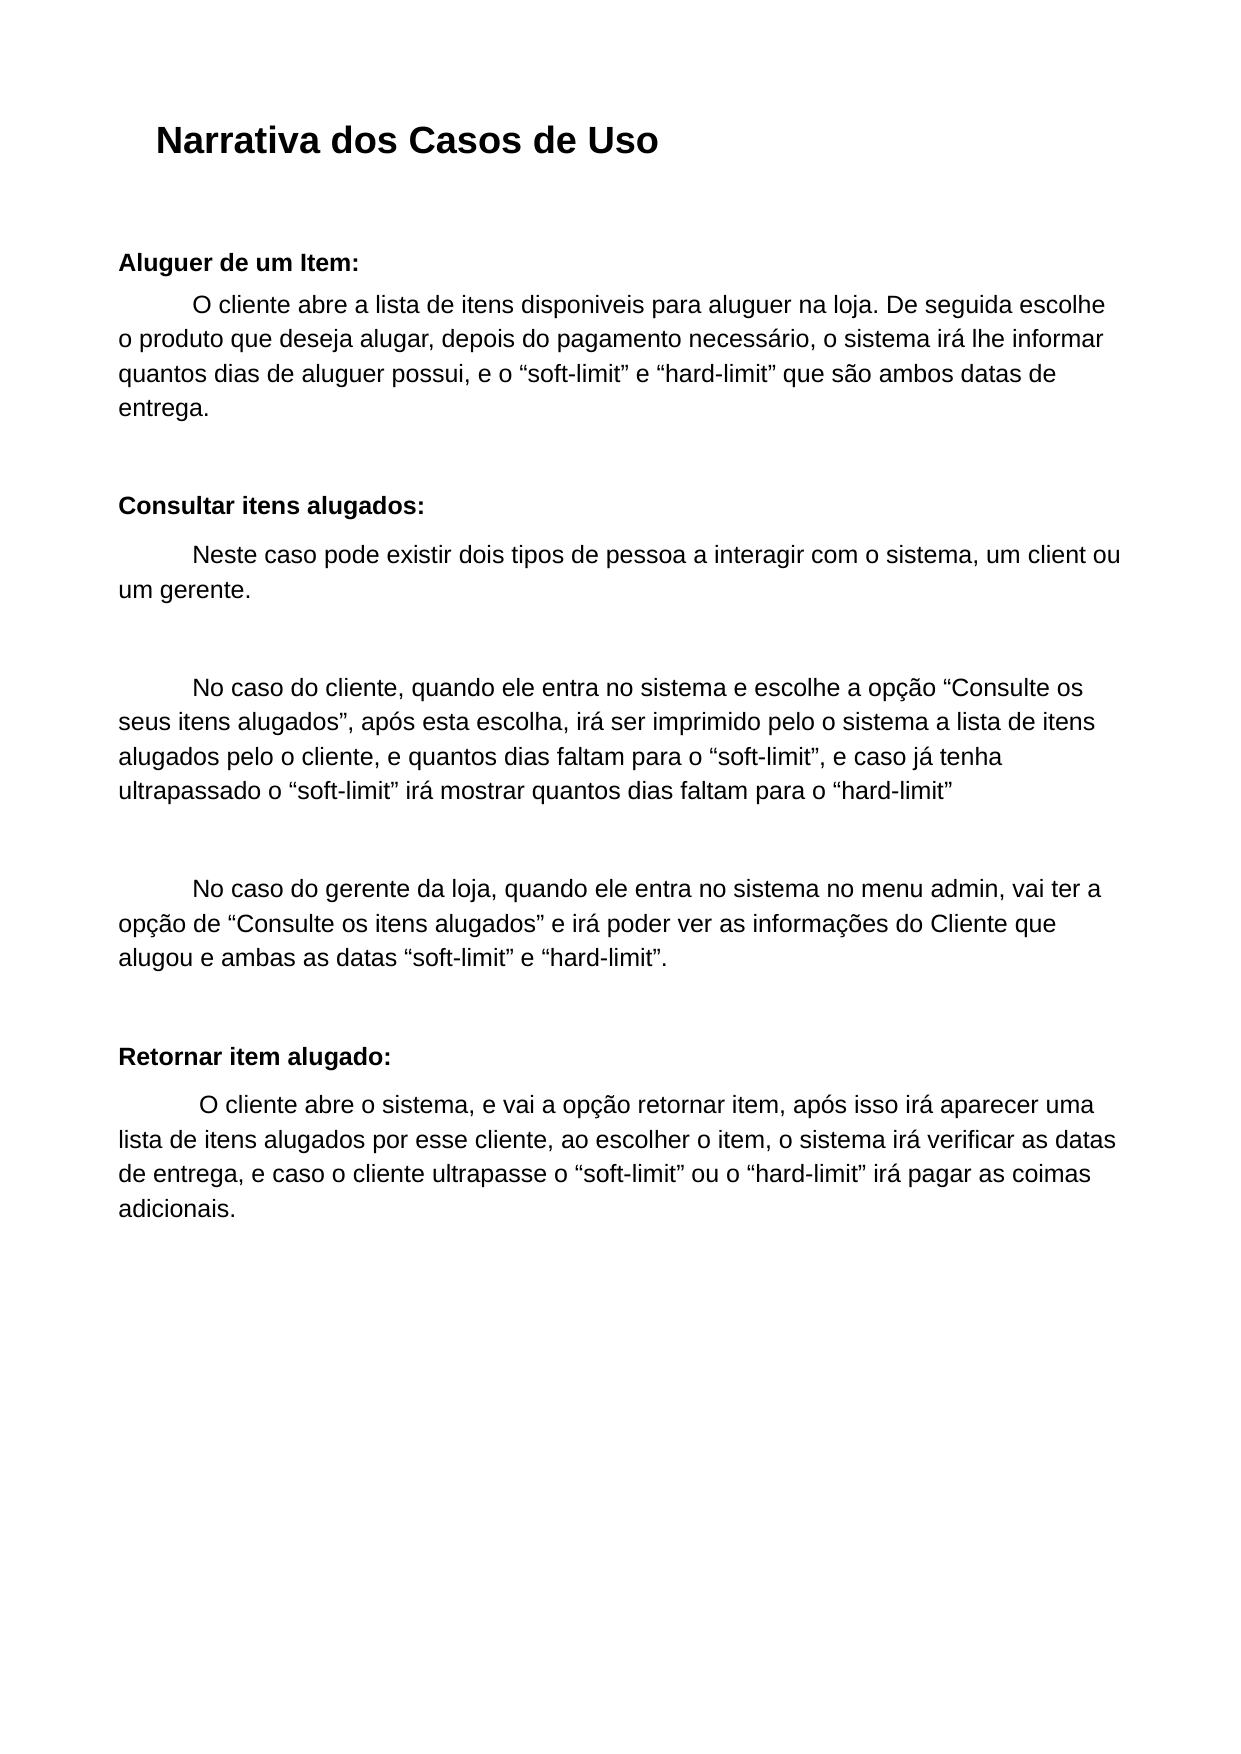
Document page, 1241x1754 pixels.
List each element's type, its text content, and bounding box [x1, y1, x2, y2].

text Retornar item alugado: [118, 1041, 1122, 1070]
subtitle Narrativa dos Casos de Uso [156, 118, 1122, 162]
text Consultar itens alugados: [118, 491, 1122, 520]
text O cliente abre o sistema, e vai a opção retornar item, após isso irá aparecer uma lista de itens alugados por esse cliente, ao escolher o item, o sistema irá verificar as datas de entrega, e caso o cliente ultrapasse o “soft-limit” ou o “hard-limit” irá pagar as coimas adicionais. [118, 1091, 1122, 1223]
subtitle Aluguer de um Item: [118, 248, 1122, 277]
text O cliente abre a lista de itens disponiveis para aluguer na loja. De seguida escolhe o produto que deseja alugar, depois do pagamento necessário, o sistema irá lhe informar quantos dias de aluguer possui, e o “soft-limit” e “hard-limit” que são ambos datas de entrega. [118, 289, 1122, 422]
text No caso do cliente, quando ele entra no sistema e escolhe a opção “Consulte os seus itens alugados”, após esta escolha, irá ser imprimido pelo o sistema a lista de itens alugados pelo o cliente, e quantos dias faltam para o “soft-limit”, e caso já tenha ultrapassado o “soft-limit” irá mostrar quantos dias faltam para o “hard-limit” [118, 673, 1122, 805]
text No caso do gerente da loja, quando ele entra no sistema no menu admin, vai ter a opção de “Consulte os itens alugados” e irá poder ver as informações do Cliente que alugou e ambas as datas “soft-limit” e “hard-limit”. [118, 874, 1122, 972]
text Neste caso pode existir dois tipos de pessoa a interagir com o sistema, um client ou um gerente. [118, 540, 1122, 603]
